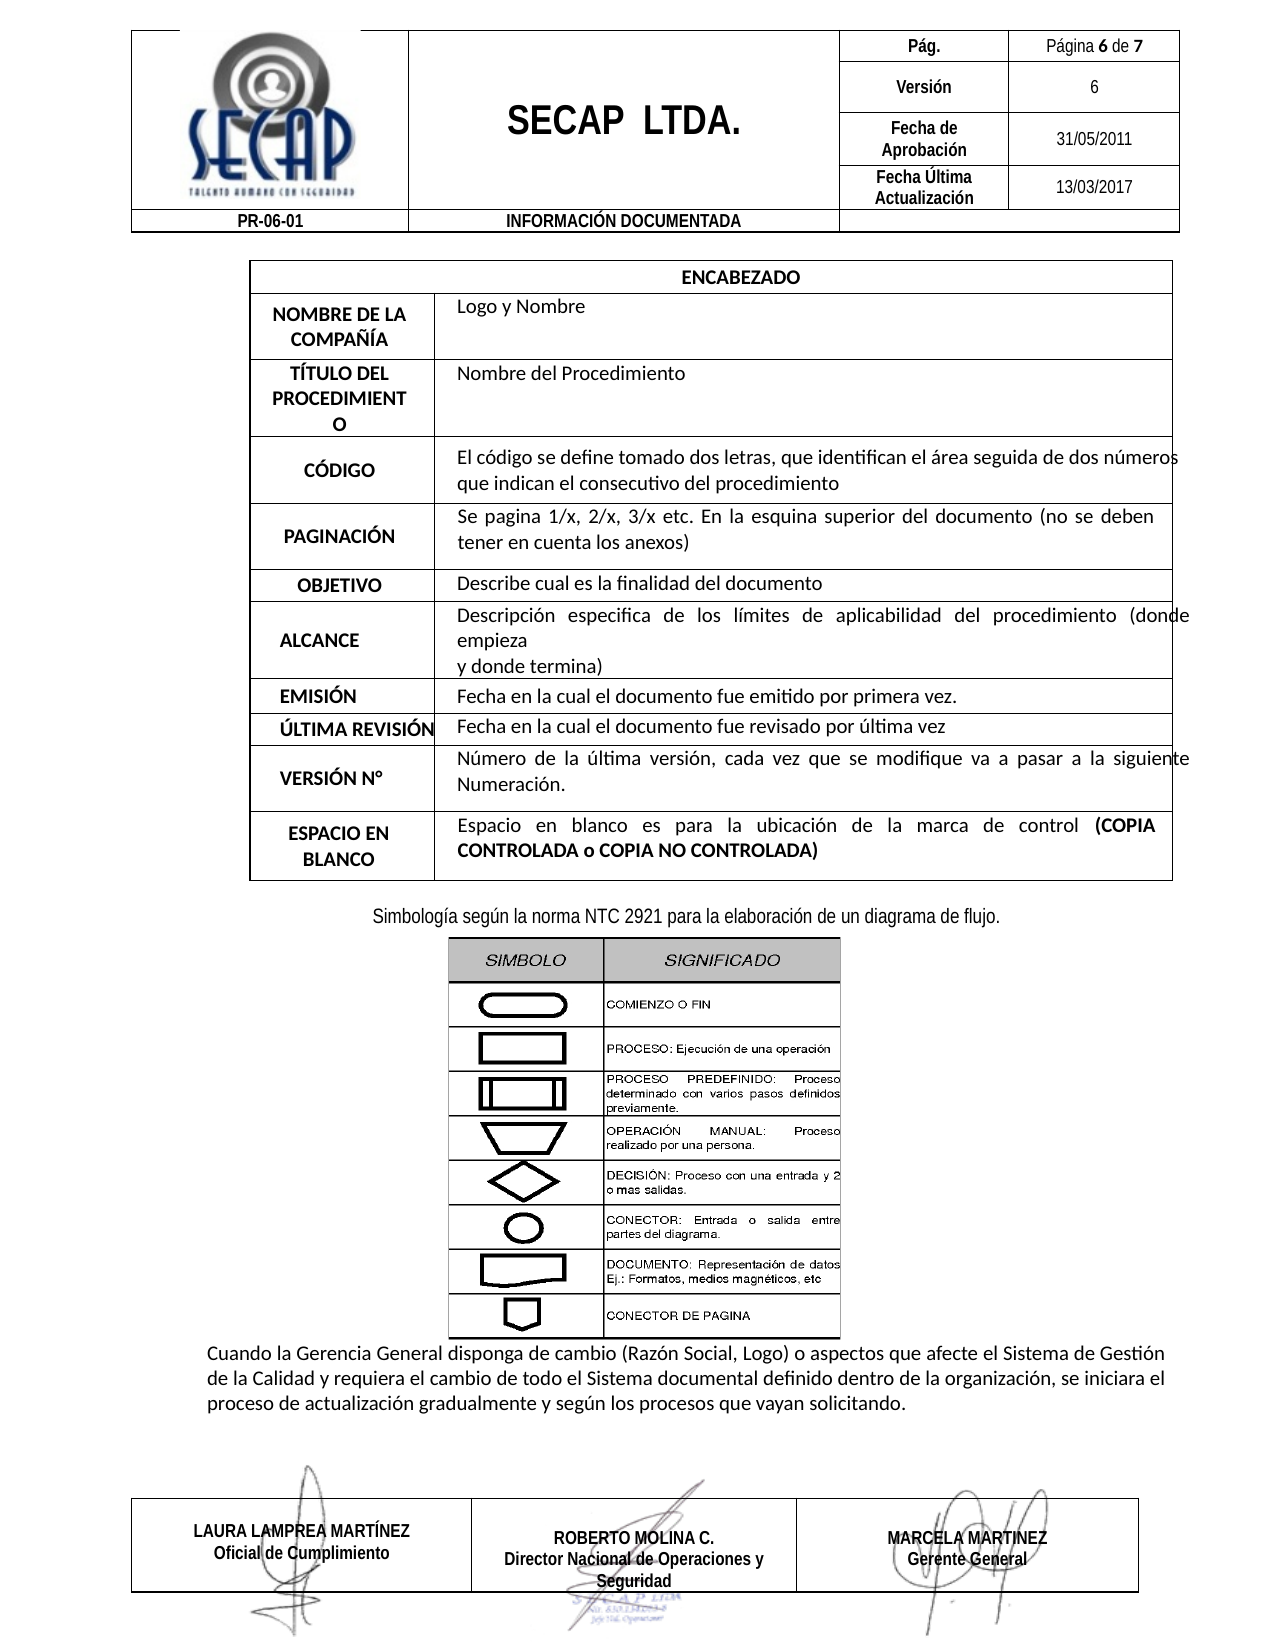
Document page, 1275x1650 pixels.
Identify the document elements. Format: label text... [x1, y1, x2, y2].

table_cell NOMBRE DE LA COMPAÑÍA [251, 294, 434, 359]
text Cuando la Gerencia General disponga de cambio (Razón Social, Logo) o aspectos que afecte el Sistema de Gestión de la Calidad y requiera el cambio de todo el Sistema documental definido dentro de la organización, se iniciara el proceso de actualización gradualmente y según los procesos que vayan solicitando. [177, 1340, 1137, 1416]
table_cell Descripción especifica de los límites de aplicabilidad del procedimiento (donde empieza y donde termina) [435, 602, 1172, 678]
table_cell Nombre del Procedimiento [435, 360, 1172, 436]
table_cell Espacio en blanco es para la ubicación de la marca de control (COPIA CONTROLADA o COPIA NO CONTROLADA) [435, 812, 1172, 879]
table_cell Número de la última versión, cada vez que se modifique va a pasar a la siguiente Numeración. [435, 746, 1172, 811]
table_cell Se pagina 1/x, 2/x, 3/x etc. En la esquina superior del documento (no se deben tener en cuenta los anexos) [435, 504, 1172, 569]
table_cell Describe cual es la finalidad del documento [435, 570, 1172, 601]
table_cell CÓDIGO [251, 437, 434, 502]
table_cell OBJETIVO [251, 570, 434, 601]
table_cell Fecha en la cual el documento fue revisado por última vez [435, 714, 1172, 744]
table_header ENCABEZADO [251, 261, 1172, 292]
table_cell ÚLTIMA REVISIÓN [251, 714, 434, 744]
text Simbología según la norma NTC 2921 para la elaboración de un diagrama de flujo. [177, 904, 1137, 928]
table_cell EMISIÓN [251, 679, 434, 712]
table_cell ESPACIO EN BLANCO [251, 812, 434, 879]
table_cell El código se define tomado dos letras, que identifican el área seguida de dos números que indican el consecutivo del procedimiento [435, 437, 1172, 502]
table_cell Logo y Nombre [435, 294, 1172, 359]
table_cell ALCANCE [251, 602, 434, 678]
table_cell VERSIÓN N° [251, 746, 434, 811]
table_cell Fecha en la cual el documento fue emitido por primera vez. [435, 679, 1172, 712]
table_cell TÍTULO DEL PROCEDIMIENTO [251, 360, 434, 436]
table_cell PAGINACIÓN [251, 504, 434, 569]
